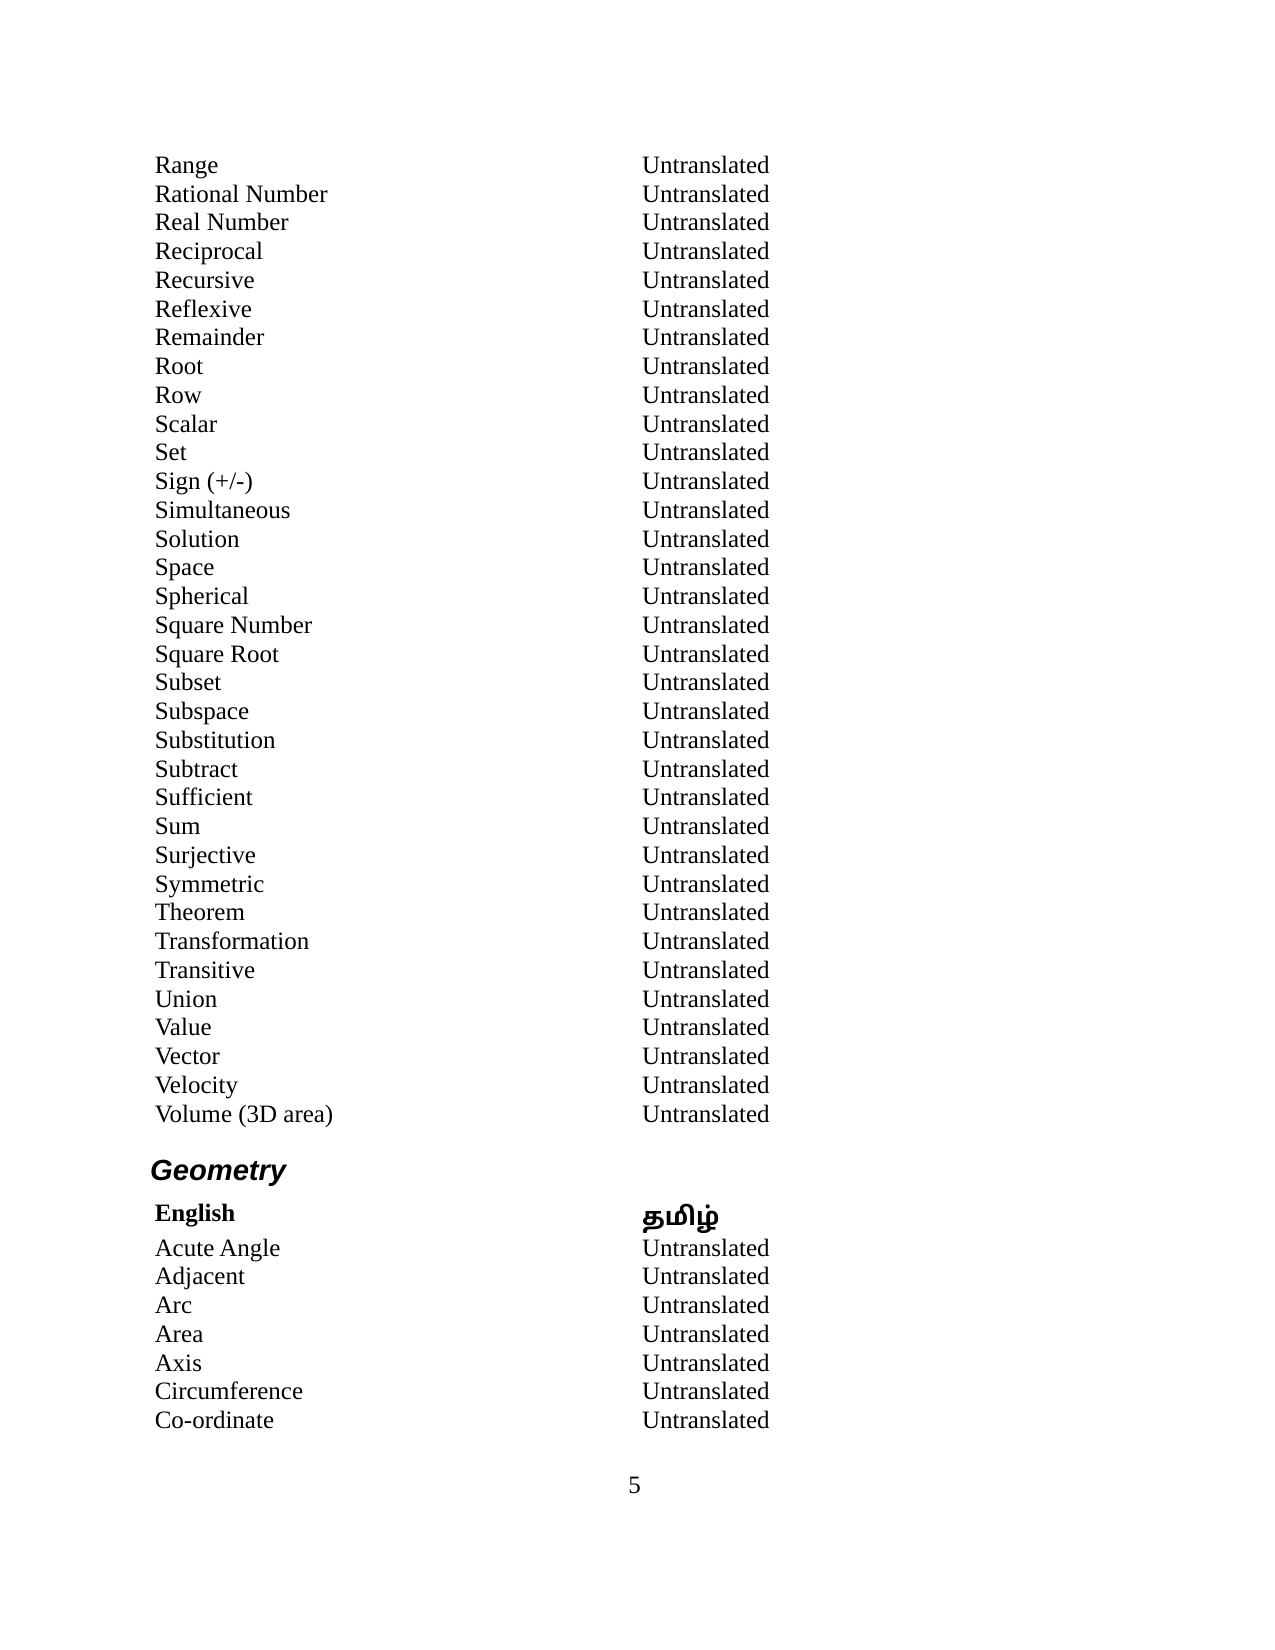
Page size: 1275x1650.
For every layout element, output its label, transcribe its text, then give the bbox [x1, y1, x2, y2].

table_cell Untranslated [638, 1013, 1125, 1041]
table_cell Untranslated [638, 1348, 1125, 1376]
table_cell Untranslated [638, 1376, 1125, 1405]
table_cell Circumference [150, 1376, 637, 1405]
table_cell Untranslated [638, 323, 1125, 351]
table_cell Untranslated [638, 610, 1125, 639]
table_cell Untranslated [638, 1290, 1125, 1319]
table_cell Untranslated [638, 668, 1125, 696]
table_cell Area [150, 1319, 637, 1348]
table_cell Untranslated [638, 639, 1125, 667]
table_cell Untranslated [638, 696, 1125, 725]
table_cell Real Number [150, 208, 637, 236]
table_cell Substitution [150, 725, 637, 754]
table_cell Untranslated [638, 351, 1125, 380]
table_cell Untranslated [638, 1041, 1125, 1070]
table_cell Untranslated [638, 438, 1125, 466]
table_cell Space [150, 553, 637, 581]
table_cell Square Number [150, 610, 637, 639]
table_cell Untranslated [638, 1319, 1125, 1348]
table_cell Axis [150, 1348, 637, 1376]
table_cell Adjacent [150, 1261, 637, 1290]
table_cell Row [150, 380, 637, 409]
table_cell Square Root [150, 639, 637, 667]
table_cell Vector [150, 1041, 637, 1070]
subtitle Geometry [150, 1152, 1125, 1186]
table_cell Transitive [150, 955, 637, 984]
table_cell Sign (+/-) [150, 466, 637, 495]
table_cell Solution [150, 524, 637, 552]
table_cell Subtract [150, 754, 637, 782]
table_cell Untranslated [638, 524, 1125, 552]
table_cell Untranslated [638, 495, 1125, 524]
table_cell Sum [150, 811, 637, 840]
table_cell Recursive [150, 265, 637, 294]
table_cell Untranslated [638, 208, 1125, 236]
table_cell Acute Angle [150, 1233, 637, 1261]
table_cell Untranslated [638, 265, 1125, 294]
table_cell Value [150, 1013, 637, 1041]
table_cell Untranslated [638, 294, 1125, 322]
table_cell Subspace [150, 696, 637, 725]
table_cell Remainder [150, 323, 637, 351]
table_cell Surjective [150, 840, 637, 869]
table_cell Scalar [150, 409, 637, 437]
table_cell Untranslated [638, 1099, 1125, 1127]
table_cell Untranslated [638, 179, 1125, 207]
table_cell Transformation [150, 926, 637, 955]
table_cell Untranslated [638, 754, 1125, 782]
table_cell Subset [150, 668, 637, 696]
table_cell Untranslated [638, 955, 1125, 984]
table_cell Arc [150, 1290, 637, 1319]
table_cell Set [150, 438, 637, 466]
table_cell Symmetric [150, 869, 637, 897]
table_cell Reflexive [150, 294, 637, 322]
table_cell Sufficient [150, 783, 637, 811]
table_cell Untranslated [638, 1405, 1125, 1434]
table_cell Root [150, 351, 637, 380]
table_cell Untranslated [638, 553, 1125, 581]
table_cell Volume (3D area) [150, 1099, 637, 1127]
table_cell Untranslated [638, 466, 1125, 495]
table_cell Untranslated [638, 725, 1125, 754]
table_cell Untranslated [638, 984, 1125, 1012]
table_cell Untranslated [638, 236, 1125, 265]
table_cell Union [150, 984, 637, 1012]
table_cell Untranslated [638, 811, 1125, 840]
table_cell Untranslated [638, 898, 1125, 926]
table_cell Theorem [150, 898, 637, 926]
table_cell Untranslated [638, 409, 1125, 437]
table_cell Untranslated [638, 783, 1125, 811]
table_cell Spherical [150, 581, 637, 610]
table_cell Untranslated [638, 840, 1125, 869]
table_cell Untranslated [638, 1233, 1125, 1261]
table_cell Untranslated [638, 581, 1125, 610]
table_header English [150, 1199, 637, 1233]
table_header தமிழ் [638, 1199, 1125, 1233]
table_cell Untranslated [638, 380, 1125, 409]
table_cell Simultaneous [150, 495, 637, 524]
table_cell Co-ordinate [150, 1405, 637, 1434]
table_cell Reciprocal [150, 236, 637, 265]
table_cell Untranslated [638, 926, 1125, 955]
table_cell Untranslated [638, 1070, 1125, 1099]
table_cell Untranslated [638, 869, 1125, 897]
table_cell Range [150, 150, 637, 179]
table_cell Velocity [150, 1070, 637, 1099]
table_cell Rational Number [150, 179, 637, 207]
table_cell Untranslated [638, 150, 1125, 179]
table_cell Untranslated [638, 1261, 1125, 1290]
